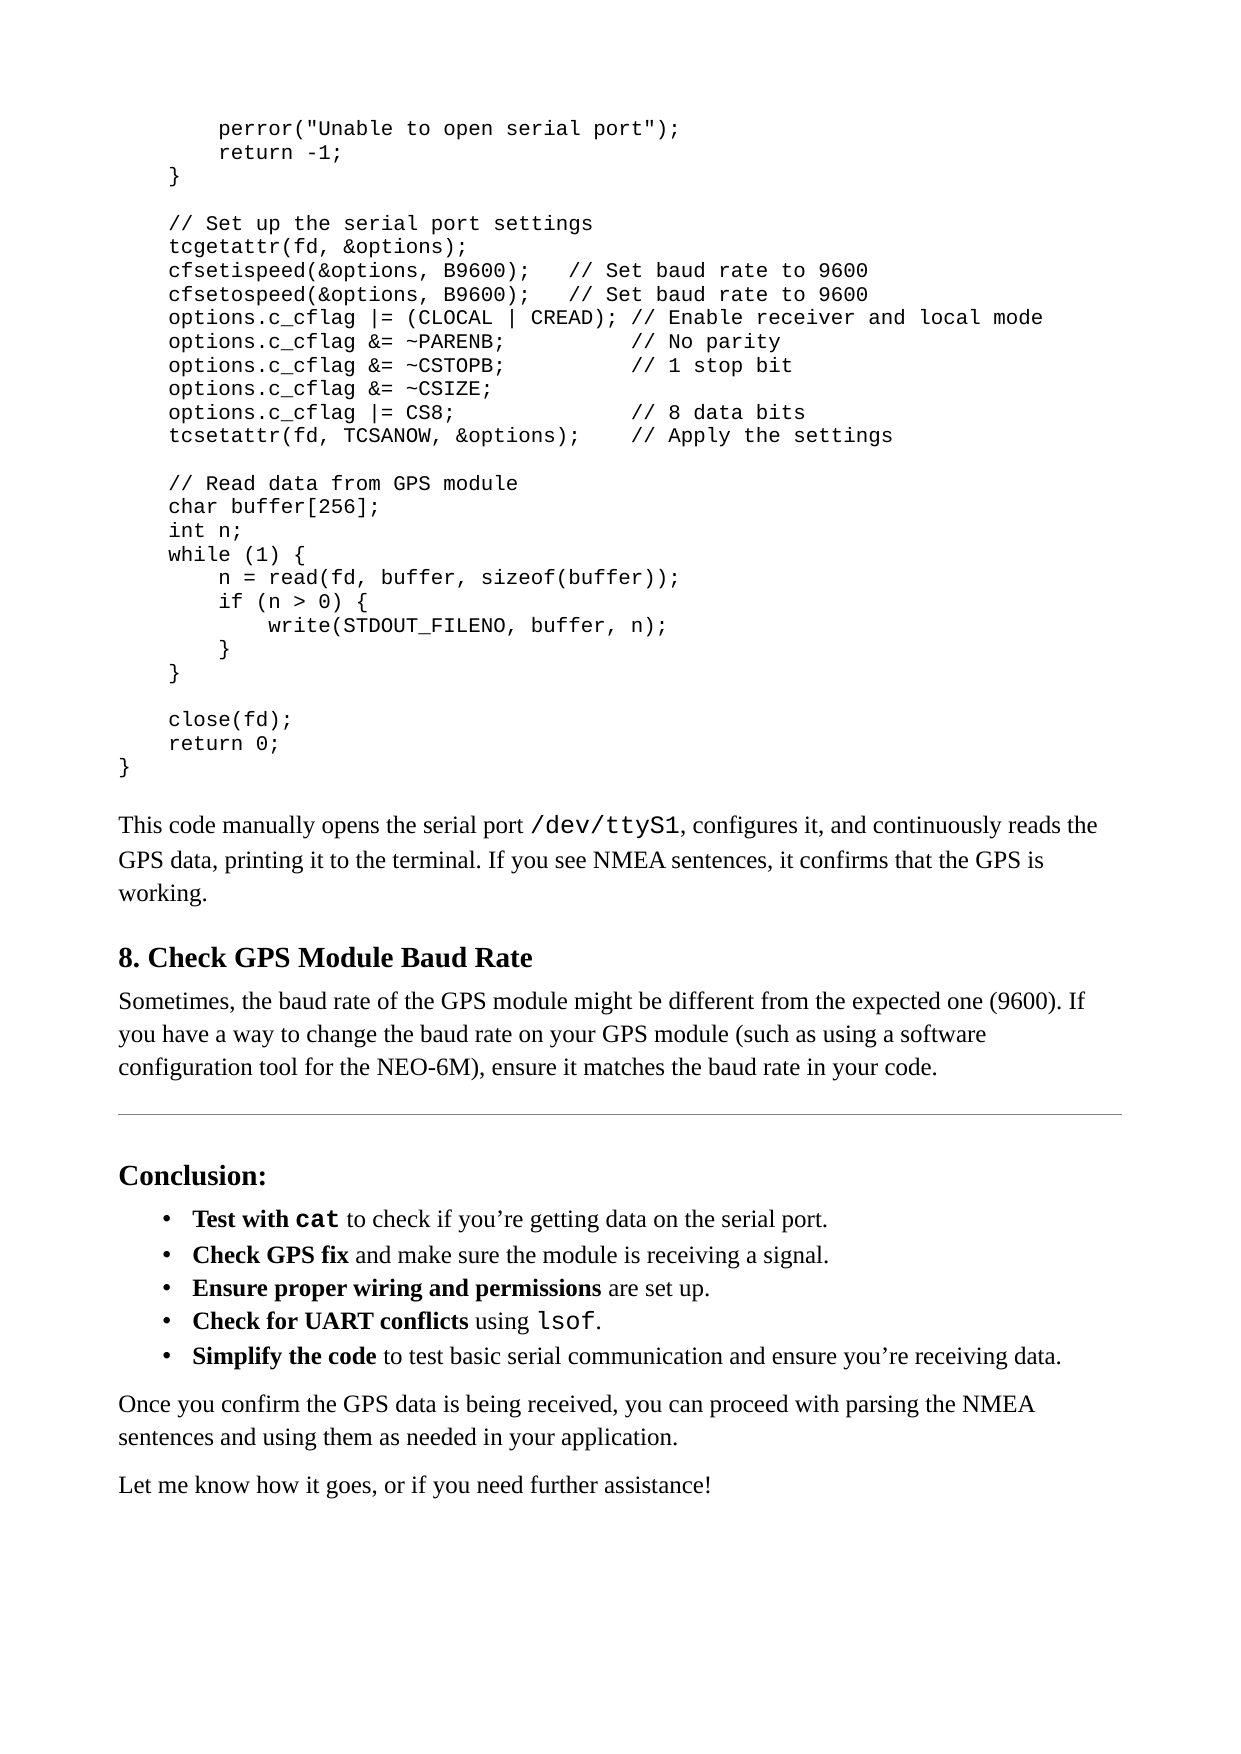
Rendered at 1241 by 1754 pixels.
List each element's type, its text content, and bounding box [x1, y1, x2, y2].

text options.c_cflag |= CS8; // 8 data bits [118, 402, 1122, 426]
text close(fd); [118, 709, 1122, 733]
text options.c_cflag &= ~CSTOPB; // 1 stop bit [118, 354, 1122, 378]
text cfsetospeed(&options, B9600); // Set baud rate to 9600 [118, 284, 1122, 307]
text perror("Unable to open serial port"); [118, 118, 1122, 142]
text return 0; [118, 733, 1122, 757]
list Ensure proper wiring and permissions are set up. [162, 1273, 1122, 1302]
text } [118, 638, 1122, 662]
text tcgetattr(fd, &options); [118, 236, 1122, 260]
text Let me know how it goes, or if you need further assistance! [118, 1470, 1122, 1498]
text options.c_cflag |= (CLOCAL | CREAD); // Enable receiver and local mode [118, 307, 1122, 331]
list Check for UART conflicts using lsof. [162, 1306, 1122, 1337]
text Once you confirm the GPS data is being received, you can proceed with parsing the NMEA sentences and using them as needed in your application. [118, 1389, 1122, 1451]
text Sometimes, the baud rate of the GPS module might be different from the expected one (9600). If you have a way to change the baud rate on your GPS module (such as using a software configuration tool for the NEO-6M), ensure it matches the baud rate in your code. [118, 986, 1122, 1081]
text // Read data from GPS module [118, 473, 1122, 496]
list Simplify the code to test basic serial communication and ensure you’re receiving data. [162, 1341, 1122, 1370]
text return -1; [118, 142, 1122, 165]
text } [118, 757, 1122, 780]
text } [118, 165, 1122, 189]
list Test with cat to check if you’re getting data on the serial port. [162, 1204, 1122, 1235]
text while (1) { [118, 544, 1122, 567]
text } [118, 662, 1122, 686]
text This code manually opens the serial port /dev/ttyS1, configures it, and continuously reads the GPS data, printing it to the terminal. If you see NMEA sentences, it confirms that the GPS is working. [118, 810, 1122, 907]
text if (n > 0) { [118, 591, 1122, 615]
subtitle 8. Check GPS Module Baud Rate [118, 940, 1122, 973]
text cfsetispeed(&options, B9600); // Set baud rate to 9600 [118, 260, 1122, 284]
subtitle Conclusion: [118, 1158, 1122, 1192]
text tcsetattr(fd, TCSANOW, &options); // Apply the settings [118, 426, 1122, 449]
text options.c_cflag &= ~CSIZE; [118, 378, 1122, 402]
text write(STDOUT_FILENO, buffer, n); [118, 615, 1122, 638]
text options.c_cflag &= ~PARENB; // No parity [118, 331, 1122, 354]
text char buffer[256]; [118, 496, 1122, 520]
list Check GPS fix and make sure the module is receiving a signal. [162, 1240, 1122, 1269]
text n = read(fd, buffer, sizeof(buffer)); [118, 567, 1122, 591]
text // Set up the serial port settings [118, 213, 1122, 236]
text int n; [118, 520, 1122, 544]
